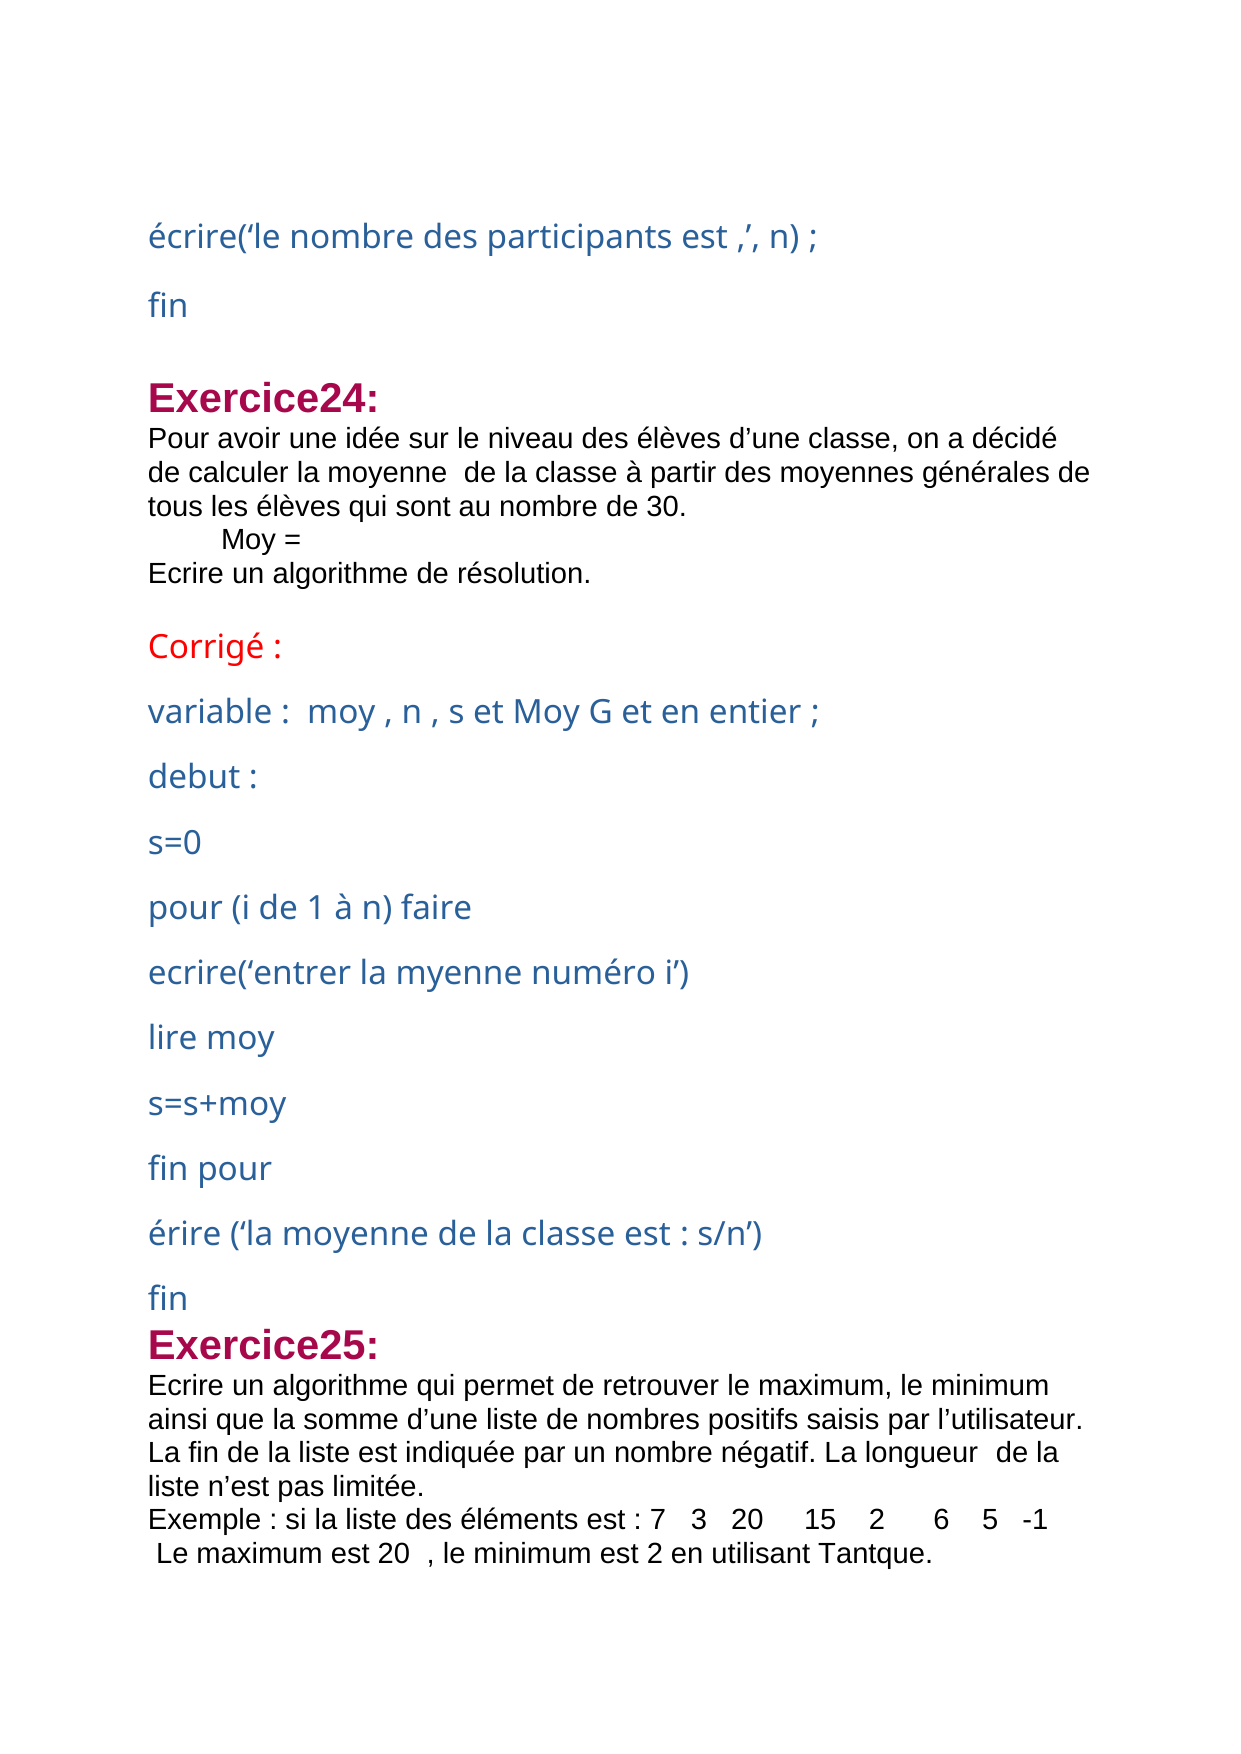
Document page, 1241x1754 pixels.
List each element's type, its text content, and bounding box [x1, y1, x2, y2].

text Corrigé : [148, 623, 1093, 668]
text lire moy [148, 1014, 1093, 1059]
text Ecrire un algorithme de résolution. [148, 556, 1093, 589]
text s=s+moy [148, 1079, 1093, 1125]
text Exemple : si la liste des éléments est : 7 3 20 15 2 6 5 -1 [148, 1502, 1093, 1536]
text Exercice25: [148, 1320, 1093, 1368]
text Exercice24: [148, 374, 1093, 422]
text Pour avoir une idée sur le niveau des élèves d’une classe, on a décidé de calculer la moyenne de la classe à partir des moyennes générales de tous les élèves qui sont au nombre de 30. [148, 422, 1093, 522]
text s=0 [148, 818, 1093, 864]
text Ecrire un algorithme qui permet de retrouver le maximum, le minimum ainsi que la somme d’une liste de nombres positifs saisis par l’utilisateur. La fin de la liste est indiquée par un nombre négatif. La longueur de la liste n’est pas limitée. [148, 1368, 1093, 1502]
text fin [148, 282, 1093, 328]
text debut : [148, 753, 1093, 799]
text écrire(‘le nombre des participants est ,’, n) ; [148, 213, 1093, 258]
text Le maximum est 20 , le minimum est 2 en utilisant Tantque. [148, 1536, 1093, 1569]
text fin [148, 1275, 1093, 1320]
text pour (i de 1 à n) faire [148, 884, 1093, 929]
text Moy = [148, 522, 1093, 556]
text variable : moy , n , s et Moy G et en entier ; [148, 688, 1093, 733]
text fin pour [148, 1144, 1093, 1190]
text érire (‘la moyenne de la classe est : s/n’) [148, 1210, 1093, 1255]
text ecrire(‘entrer la myenne numéro i’) [148, 949, 1093, 994]
